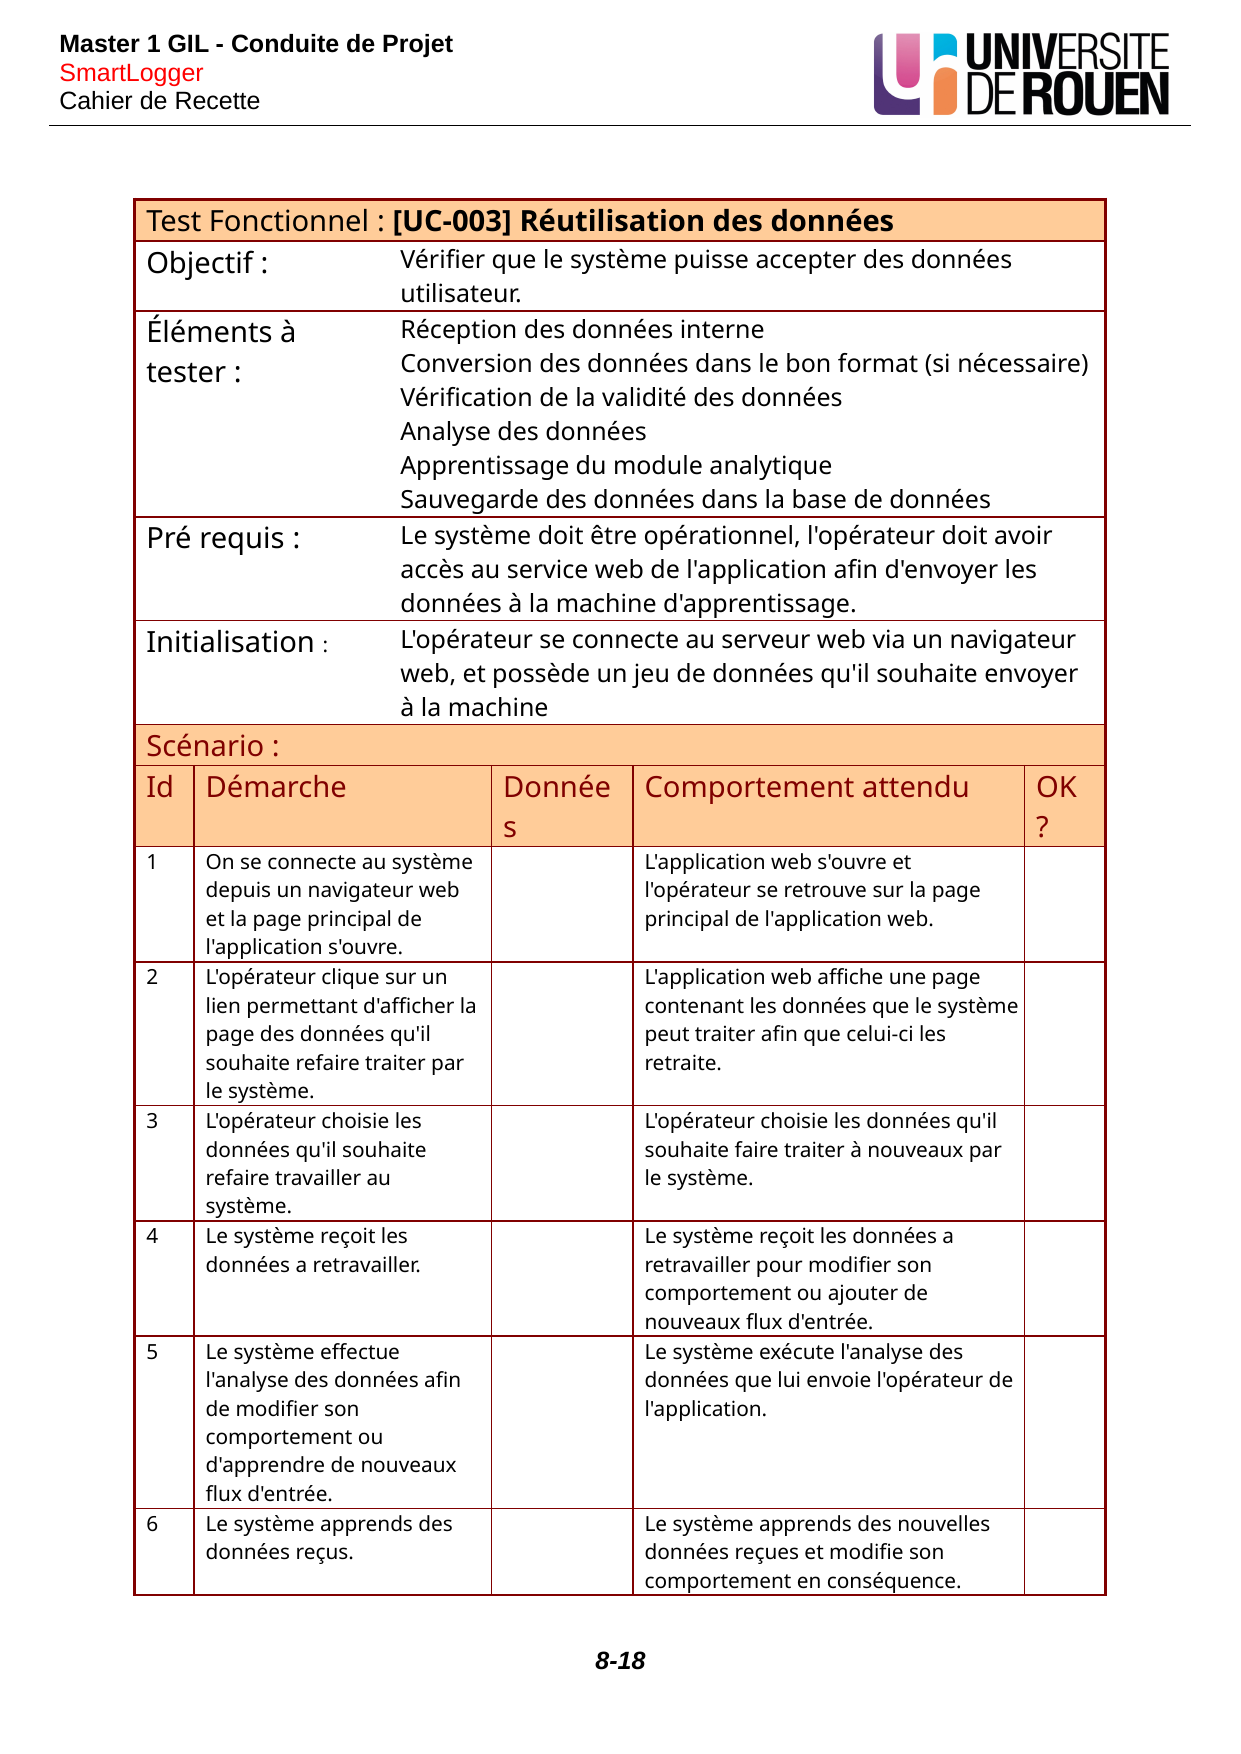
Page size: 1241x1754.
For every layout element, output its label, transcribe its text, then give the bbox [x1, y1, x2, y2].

table_cell 2 [136, 963, 193, 1105]
table_cell [492, 1337, 632, 1507]
table_cell Objectif : [136, 242, 389, 310]
table_cell Pré requis : [136, 518, 389, 620]
table_cell 6 [136, 1509, 193, 1594]
table_cell OK ? [1025, 766, 1104, 846]
table_cell L'opérateur choisie les données qu'il souhaite refaire travailler au système. [195, 1106, 491, 1220]
table_cell [492, 1222, 632, 1335]
table_cell Comportement attendu [634, 766, 1024, 846]
table_cell Réception des données interne Conversion des données dans le bon format (si nécessaire) Vérification de la validité des données Analyse des données Apprentissage du module analytique Sauvegarde des données dans la base de données [389, 312, 1104, 516]
table_cell L'application web affiche une page contenant les données que le système peut traiter afin que celui-ci les retraite. [634, 963, 1024, 1105]
table_cell Le système reçoit les données a retravailler pour modifier son comportement ou ajouter de nouveaux flux d'entrée. [634, 1222, 1024, 1335]
table_cell 1 [136, 847, 193, 961]
table_cell [1025, 1106, 1104, 1220]
table_cell [492, 1509, 632, 1594]
table_cell L'opérateur se connecte au serveur web via un navigateur web, et possède un jeu de données qu'il souhaite envoyer à la machine [389, 621, 1104, 723]
table_cell Le système apprends des nouvelles données reçues et modifie son comportement en conséquence. [634, 1509, 1024, 1594]
table_cell [492, 1106, 632, 1220]
table_cell Le système effectue l'analyse des données afin de modifier son comportement ou d'apprendre de nouveaux flux d'entrée. [195, 1337, 491, 1507]
table_cell Scénario : [136, 725, 1104, 765]
table_cell [1025, 847, 1104, 961]
table_cell Le système doit être opérationnel, l'opérateur doit avoir accès au service web de l'application afin d'envoyer les données à la machine d'apprentissage. [389, 518, 1104, 620]
table_cell Id [136, 766, 193, 846]
table_cell L'application web s'ouvre et l'opérateur se retrouve sur la page principal de l'application web. [634, 847, 1024, 961]
table_cell 3 [136, 1106, 193, 1220]
table_cell [1025, 1337, 1104, 1507]
table_cell Le système apprends des données reçus. [195, 1509, 491, 1594]
table_cell Démarche [195, 766, 491, 846]
table_cell On se connecte au système depuis un navigateur web et la page principal de l'application s'ouvre. [195, 847, 491, 961]
table_cell Vérifier que le système puisse accepter des données utilisateur. [389, 242, 1104, 310]
table_cell L'opérateur choisie les données qu'il souhaite faire traiter à nouveaux par le système. [634, 1106, 1024, 1220]
table_cell Le système reçoit les données a retravailler. [195, 1222, 491, 1335]
table_cell [492, 847, 632, 961]
picture [872, 32, 1170, 118]
table_cell [492, 963, 632, 1105]
table_cell [1025, 1509, 1104, 1594]
table_cell Données [492, 766, 632, 846]
table_cell Éléments à tester : [136, 312, 389, 516]
table_cell Le système exécute l'analyse des données que lui envoie l'opérateur de l'application. [634, 1337, 1024, 1507]
table_cell 4 [136, 1222, 193, 1335]
table_cell Initialisation : [136, 621, 389, 723]
table_header Test Fonctionnel : [UC-003] Réutilisation des données [136, 201, 1104, 240]
table_cell L'opérateur clique sur un lien permettant d'afficher la page des données qu'il souhaite refaire traiter par le système. [195, 963, 491, 1105]
table_cell [1025, 963, 1104, 1105]
table_cell 5 [136, 1337, 193, 1507]
table_cell [1025, 1222, 1104, 1335]
